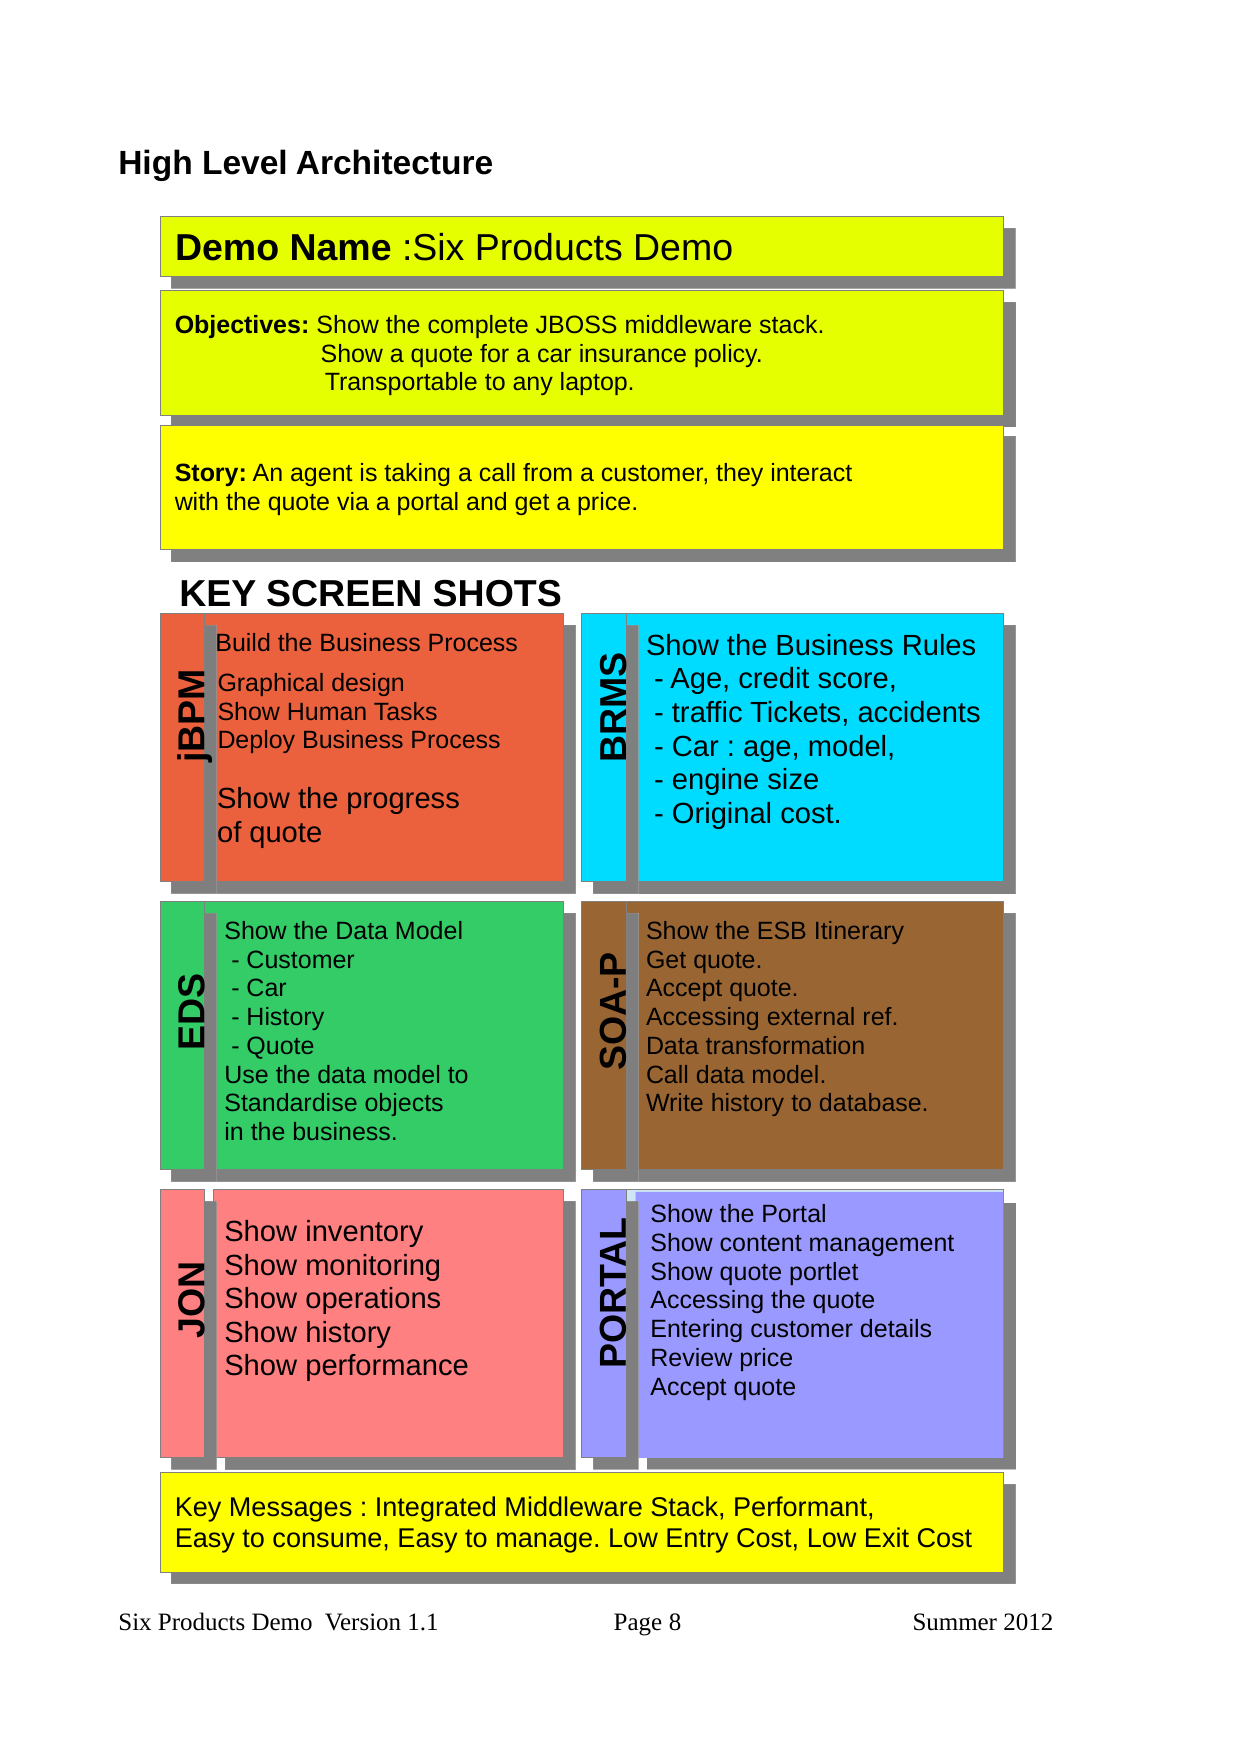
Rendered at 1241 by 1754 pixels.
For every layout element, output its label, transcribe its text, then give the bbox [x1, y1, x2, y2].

subtitle High Level Architecture [118, 143, 1122, 182]
